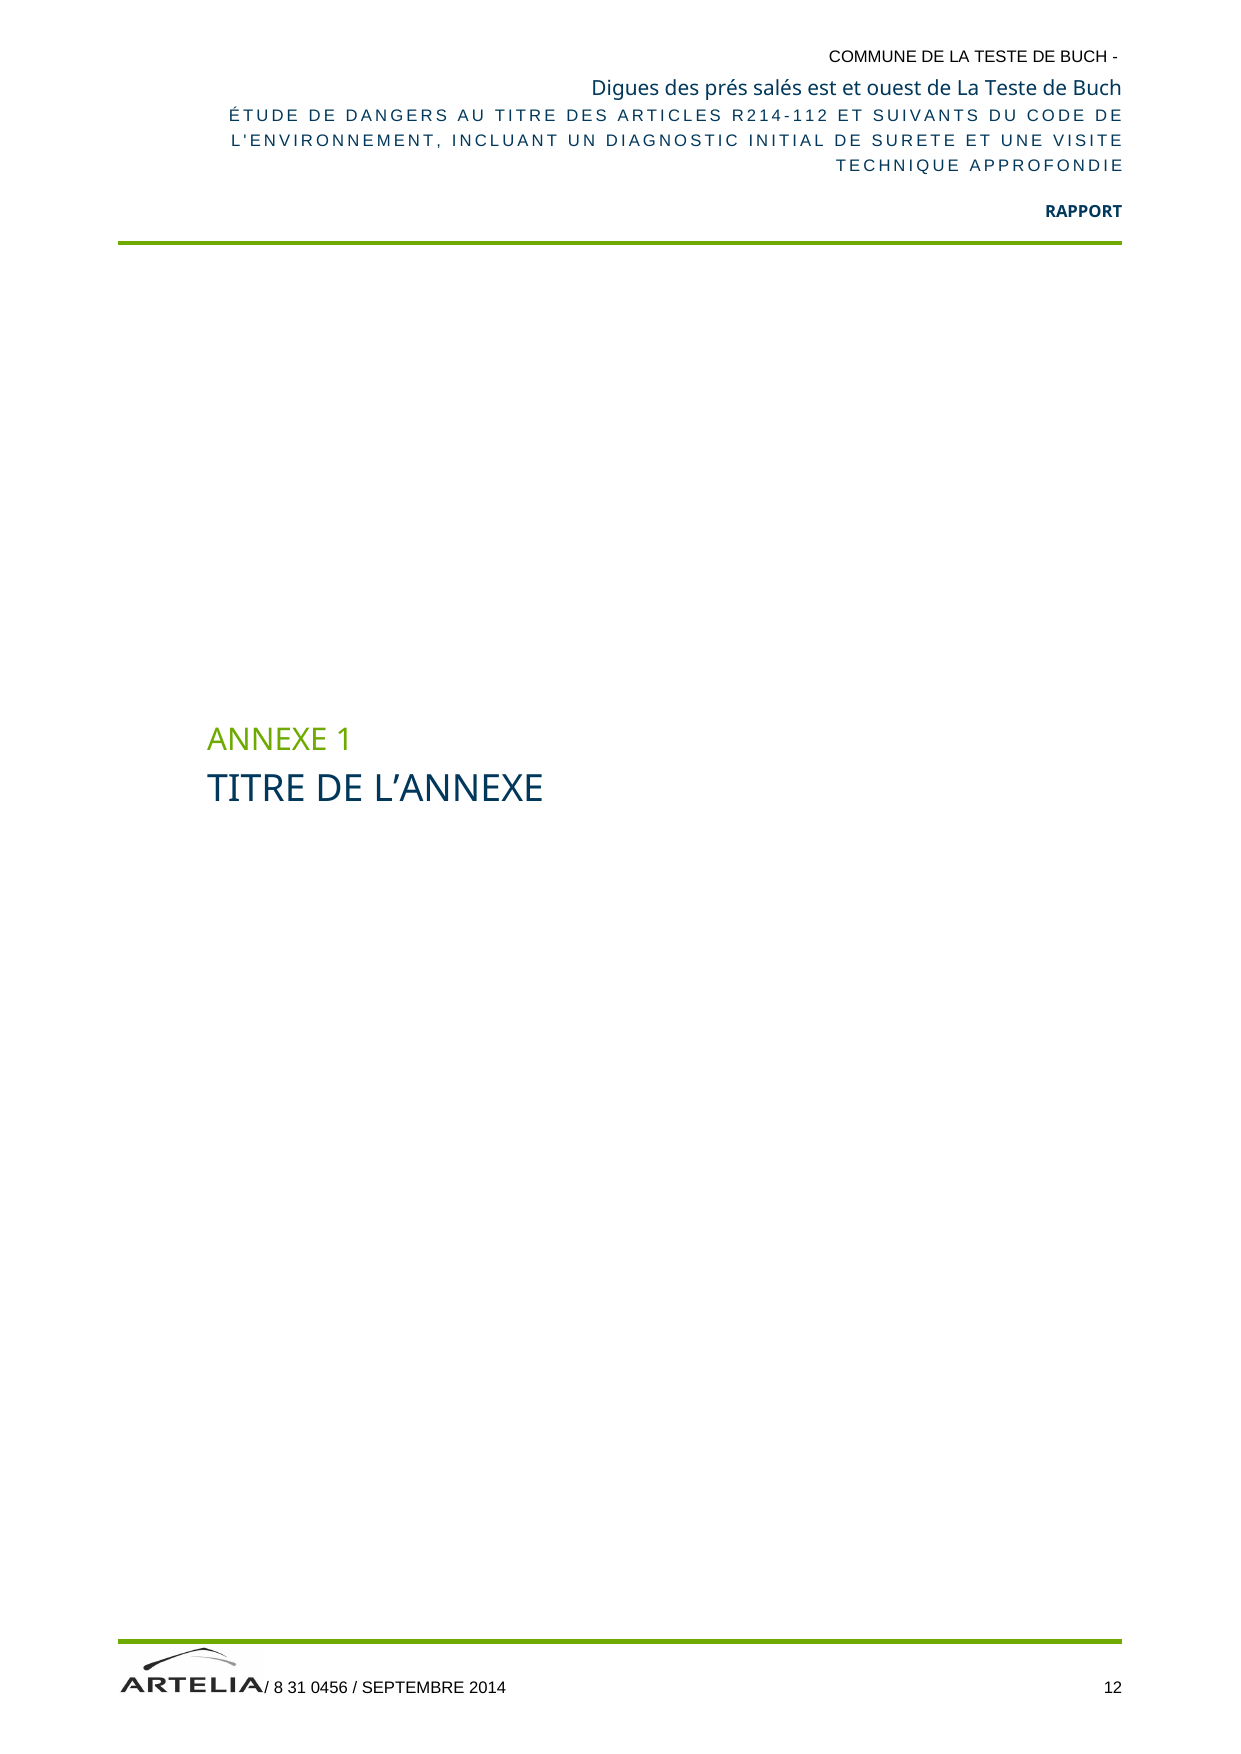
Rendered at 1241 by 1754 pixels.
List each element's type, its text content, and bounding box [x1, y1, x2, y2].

list TITRE DE L’ANNEXE [207, 710, 1122, 812]
